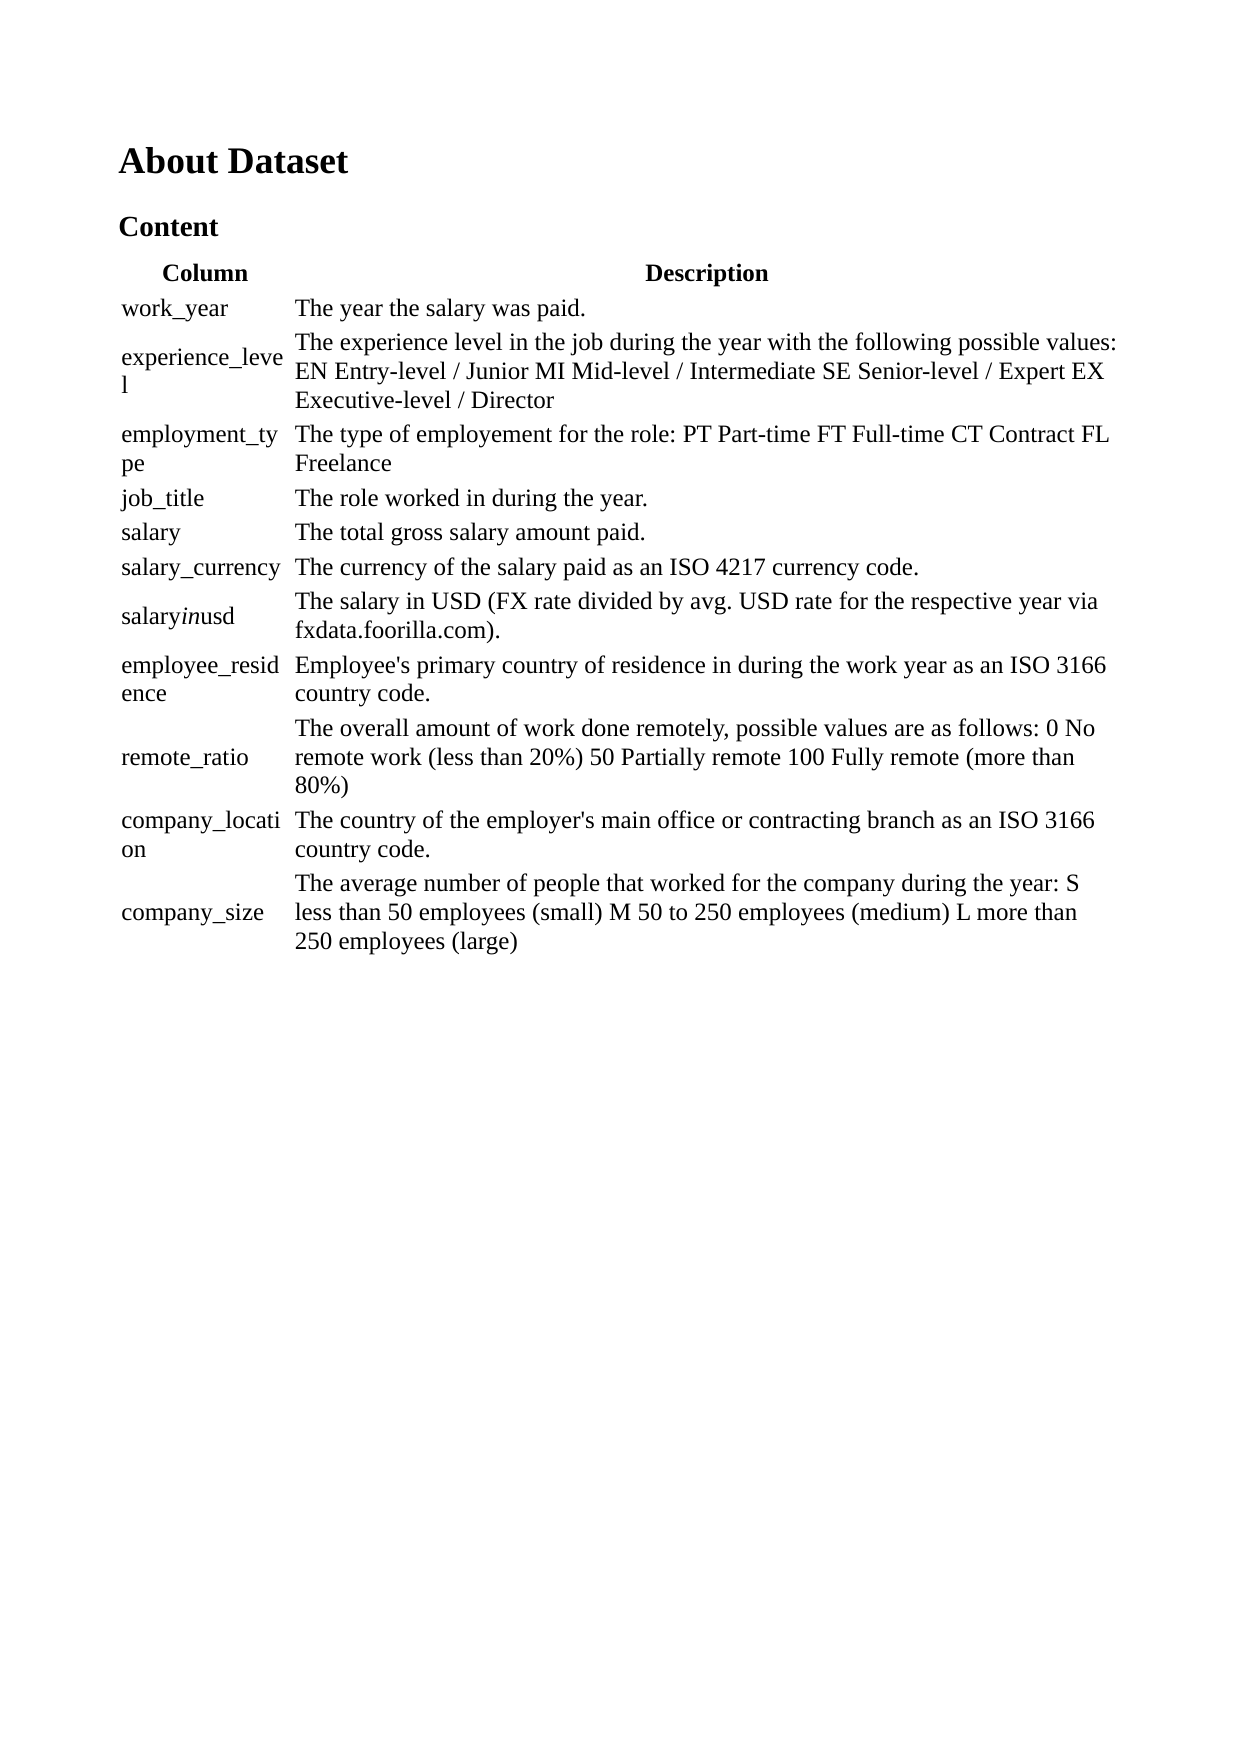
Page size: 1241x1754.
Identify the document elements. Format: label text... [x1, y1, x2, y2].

table_cell The overall amount of work done remotely, possible values are as follows: 0 No remote work (less than 20%) 50 Partially remote 100 Fully remote (more than 80%) [292, 710, 1122, 802]
table_cell job_title [118, 480, 292, 514]
table_cell experience_level [118, 324, 292, 416]
table_cell The role worked in during the year. [292, 480, 1122, 514]
table_cell work_year [118, 290, 292, 324]
table_cell salary_currency [118, 549, 292, 583]
table_cell remote_ratio [118, 710, 292, 802]
table_cell salaryinusd [118, 584, 292, 647]
table_header Description [292, 255, 1122, 290]
table_cell The experience level in the job during the year with the following possible values: EN Entry-level / Junior MI Mid-level / Intermediate SE Senior-level / Expert EX Executive-level / Director [292, 324, 1122, 416]
table_header Column [118, 255, 292, 290]
table_cell salary [118, 514, 292, 549]
subtitle About Dataset [118, 139, 1122, 182]
table_cell company_location [118, 802, 292, 866]
table_cell Employee's primary country of residence in during the work year as an ISO 3166 country code. [292, 647, 1122, 710]
table_cell The currency of the salary paid as an ISO 4217 currency code. [292, 549, 1122, 583]
table_cell The year the salary was paid. [292, 290, 1122, 324]
table_cell The total gross salary amount paid. [292, 514, 1122, 549]
table_cell company_size [118, 866, 292, 958]
subtitle Content [118, 209, 1122, 243]
table_cell The salary in USD (FX rate divided by avg. USD rate for the respective year via fxdata.foorilla.com). [292, 584, 1122, 647]
table_cell employment_type [118, 416, 292, 480]
table_cell The country of the employer's main office or contracting branch as an ISO 3166 country code. [292, 802, 1122, 866]
table_cell employee_residence [118, 647, 292, 710]
table_cell The type of employement for the role: PT Part-time FT Full-time CT Contract FL Freelance [292, 416, 1122, 480]
table_cell The average number of people that worked for the company during the year: S less than 50 employees (small) M 50 to 250 employees (medium) L more than 250 employees (large) [292, 866, 1122, 958]
